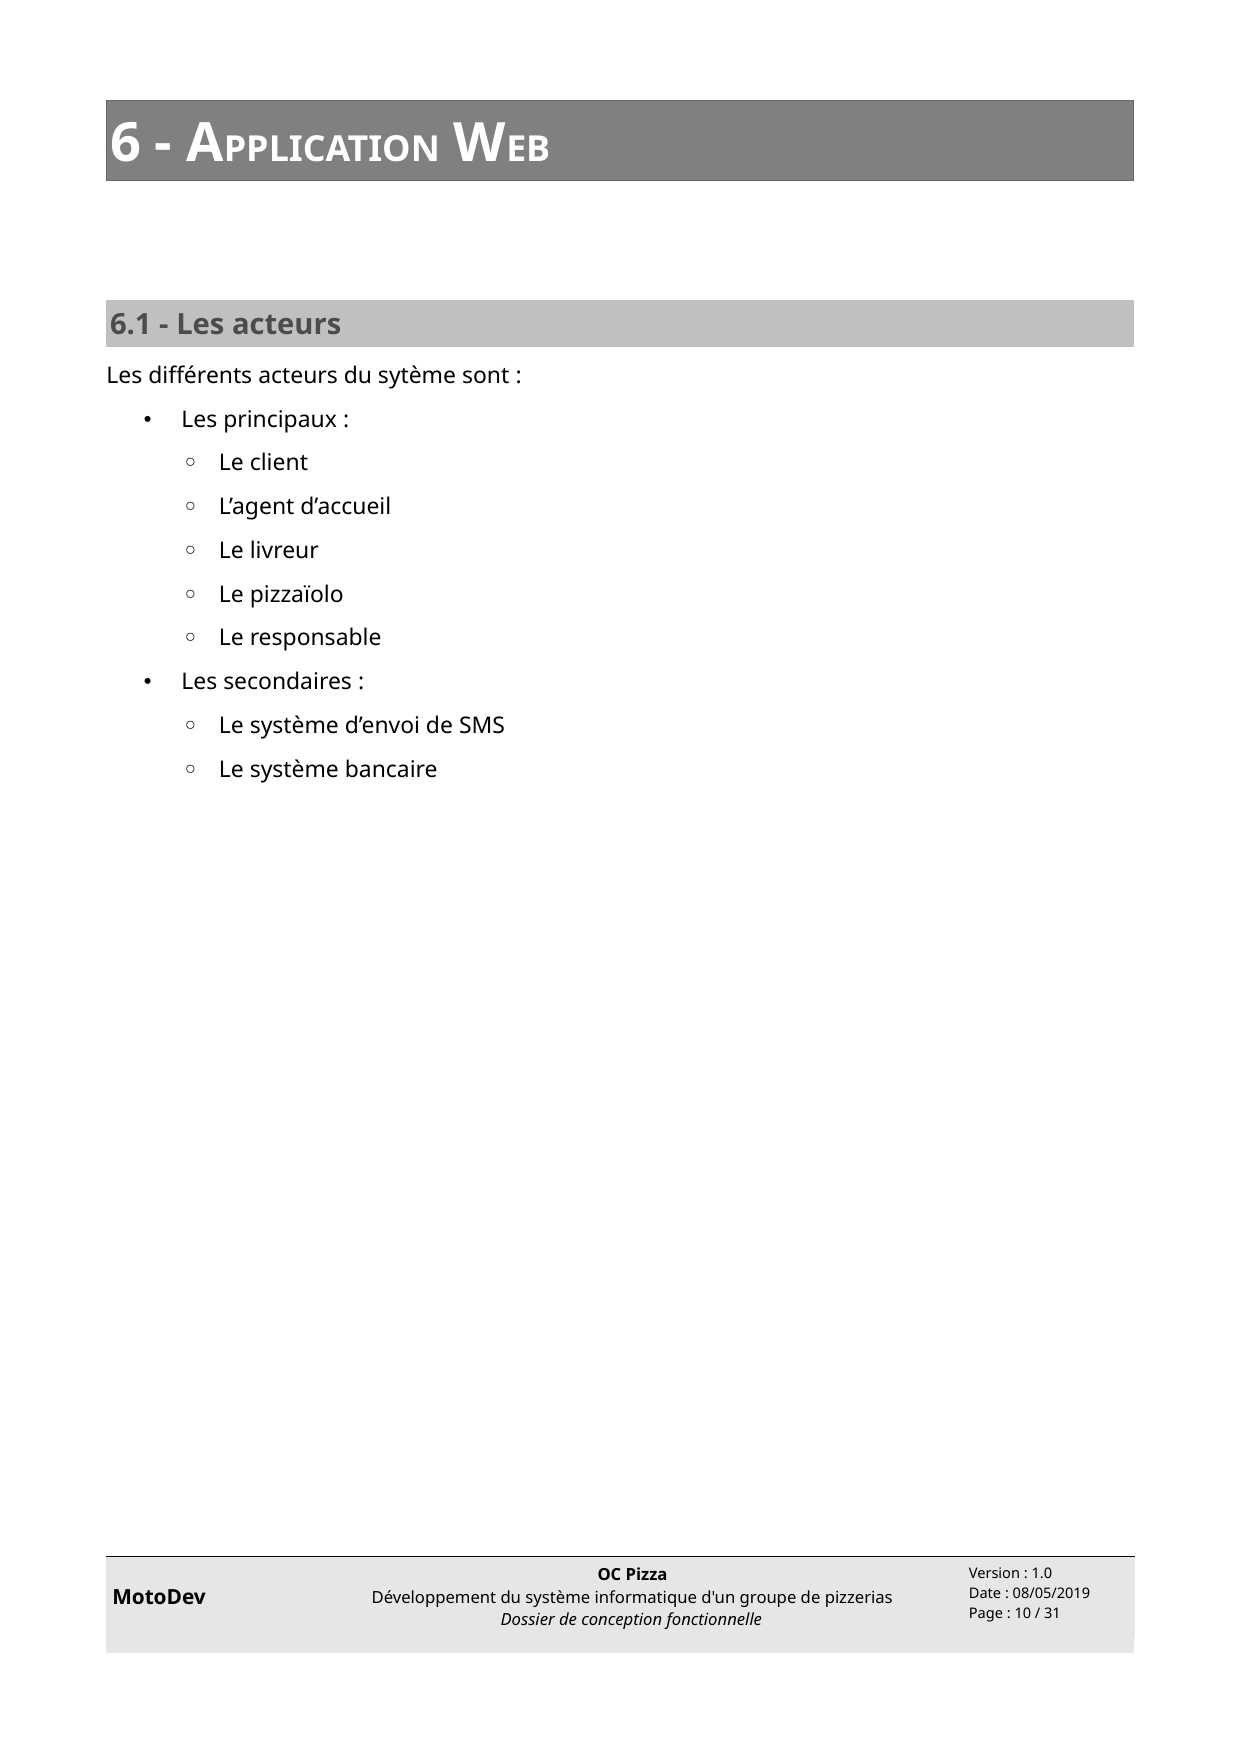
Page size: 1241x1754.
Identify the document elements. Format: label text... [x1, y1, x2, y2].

list L’agent d’accueil [181, 490, 1134, 521]
list Les secondaires : [144, 665, 1134, 696]
subtitle Application Web [107, 101, 1133, 180]
text Les différents acteurs du sytème sont : [106, 359, 1134, 390]
list Le pizzaïolo [181, 577, 1134, 609]
list Le responsable [181, 621, 1134, 652]
subtitle Les acteurs [107, 301, 1133, 346]
list Le système bancaire [181, 752, 1134, 784]
list Le client [181, 446, 1134, 477]
list Le système d’envoi de SMS [181, 709, 1134, 740]
list Le livreur [181, 534, 1134, 565]
list Les principaux : [144, 402, 1134, 434]
